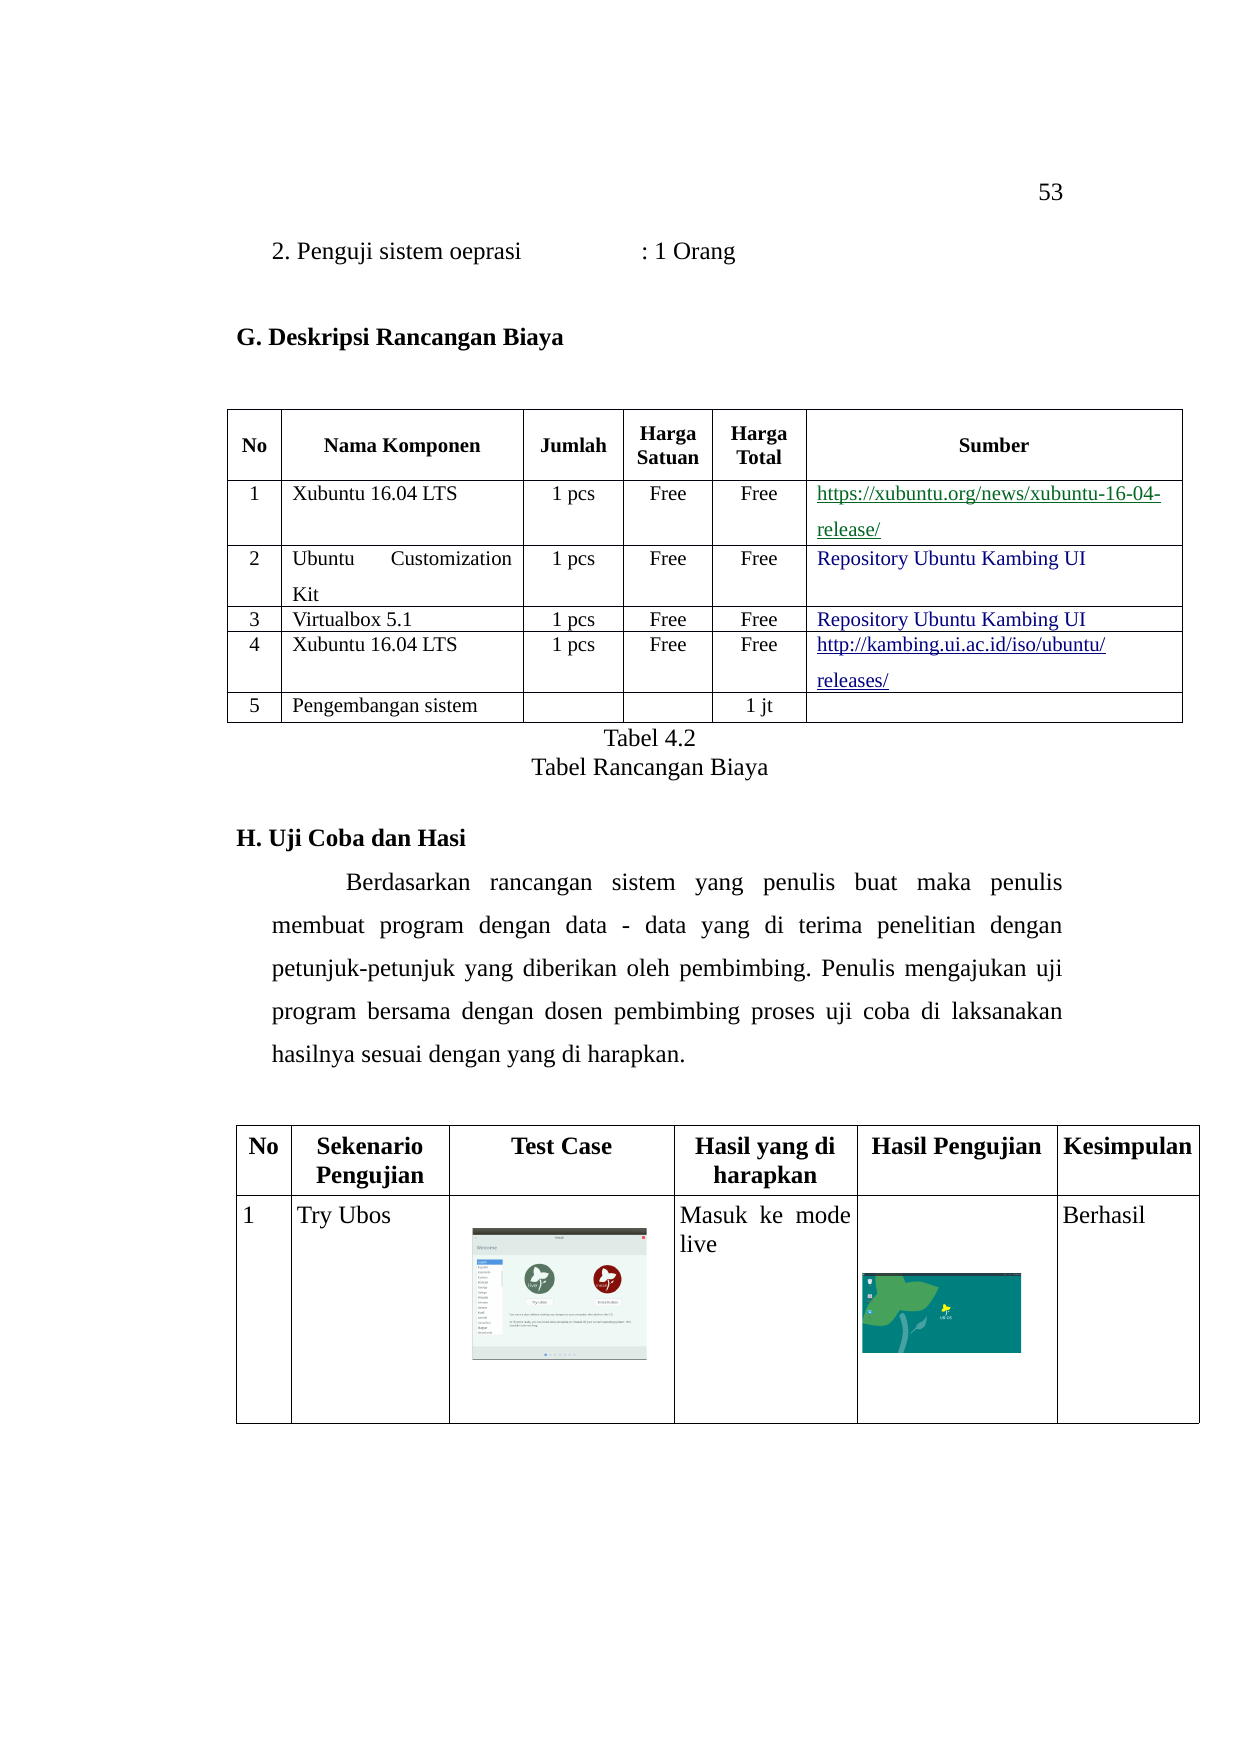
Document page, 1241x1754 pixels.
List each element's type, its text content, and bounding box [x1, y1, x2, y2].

picture [472, 1228, 647, 1360]
table_cell Free [624, 546, 712, 606]
table_cell Repository Ubuntu Kambing UI [807, 607, 1182, 631]
table_cell Pengembangan sistem [282, 693, 523, 722]
table_header No [237, 1126, 291, 1194]
table_cell 1 pcs [524, 546, 623, 606]
text 2. Penguji sistem oeprasi : 1 Orang [272, 236, 1063, 265]
table_header No [228, 410, 281, 480]
table_header Sekenario Pengujian [292, 1126, 449, 1194]
table_cell [807, 693, 1182, 722]
table_cell 1 pcs [524, 632, 623, 692]
table_cell https://xubuntu.org/news/xubuntu-16-04-release/ [807, 481, 1182, 545]
table_cell [624, 693, 712, 722]
table_cell Try Ubos [292, 1196, 449, 1423]
table_cell Ubuntu Customization Kit [282, 546, 523, 606]
table_header Kesimpulan [1058, 1126, 1199, 1194]
table_cell 1 [237, 1196, 291, 1423]
picture [862, 1273, 1022, 1353]
table_header Sumber [807, 410, 1182, 480]
table_cell 1 [228, 481, 281, 545]
text Tabel Rancangan Biaya [236, 752, 1063, 780]
table_header Hasil yang di harapkan [675, 1126, 857, 1194]
table_header Nama Komponen [282, 410, 523, 480]
table_header Harga Satuan [624, 410, 712, 480]
table_cell 1 pcs [524, 481, 623, 545]
table_header Jumlah [524, 410, 623, 480]
table_cell 3 [228, 607, 281, 631]
table_cell Free [624, 481, 712, 545]
table_cell http://kambing.ui.ac.id/iso/ubuntu/releases/ [807, 632, 1182, 692]
table_cell 2 [228, 546, 281, 606]
table_header Hasil Pengujian [858, 1126, 1057, 1194]
table_cell Masuk ke mode live [675, 1196, 857, 1423]
table_cell Free [713, 546, 806, 606]
table_cell Berhasil [1058, 1196, 1199, 1423]
table_cell Free [624, 632, 712, 692]
table_cell Free [713, 607, 806, 631]
text Tabel 4.2 [236, 723, 1063, 752]
table_header Test Case [450, 1126, 674, 1194]
table_cell Virtualbox 5.1 [282, 607, 523, 631]
text G. Deskripsi Rancangan Biaya [236, 322, 1063, 351]
text Berdasarkan rancangan sistem yang penulis buat maka penulis membuat program dengan data - data yang di terima penelitian dengan petunjuk-petunjuk yang diberikan oleh pembimbing. Penulis mengajukan uji program bersama dengan dosen pembimbing proses uji coba di laksanakan hasilnya sesuai dengan yang di harapkan. [272, 867, 1063, 1068]
table_cell Xubuntu 16.04 LTS [282, 632, 523, 692]
table_cell Xubuntu 16.04 LTS [282, 481, 523, 545]
table_header Harga Total [713, 410, 806, 480]
table_cell 1 jt [713, 693, 806, 722]
table_cell Free [624, 607, 712, 631]
table_cell 1 pcs [524, 607, 623, 631]
table_cell 5 [228, 693, 281, 722]
table_cell 4 [228, 632, 281, 692]
table_cell [524, 693, 623, 722]
table_cell [450, 1196, 674, 1423]
text H. Uji Coba dan Hasi [236, 823, 1063, 852]
table_cell Repository Ubuntu Kambing UI [807, 546, 1182, 606]
table_cell [858, 1196, 1057, 1423]
table_cell Free [713, 481, 806, 545]
table_cell Free [713, 632, 806, 692]
